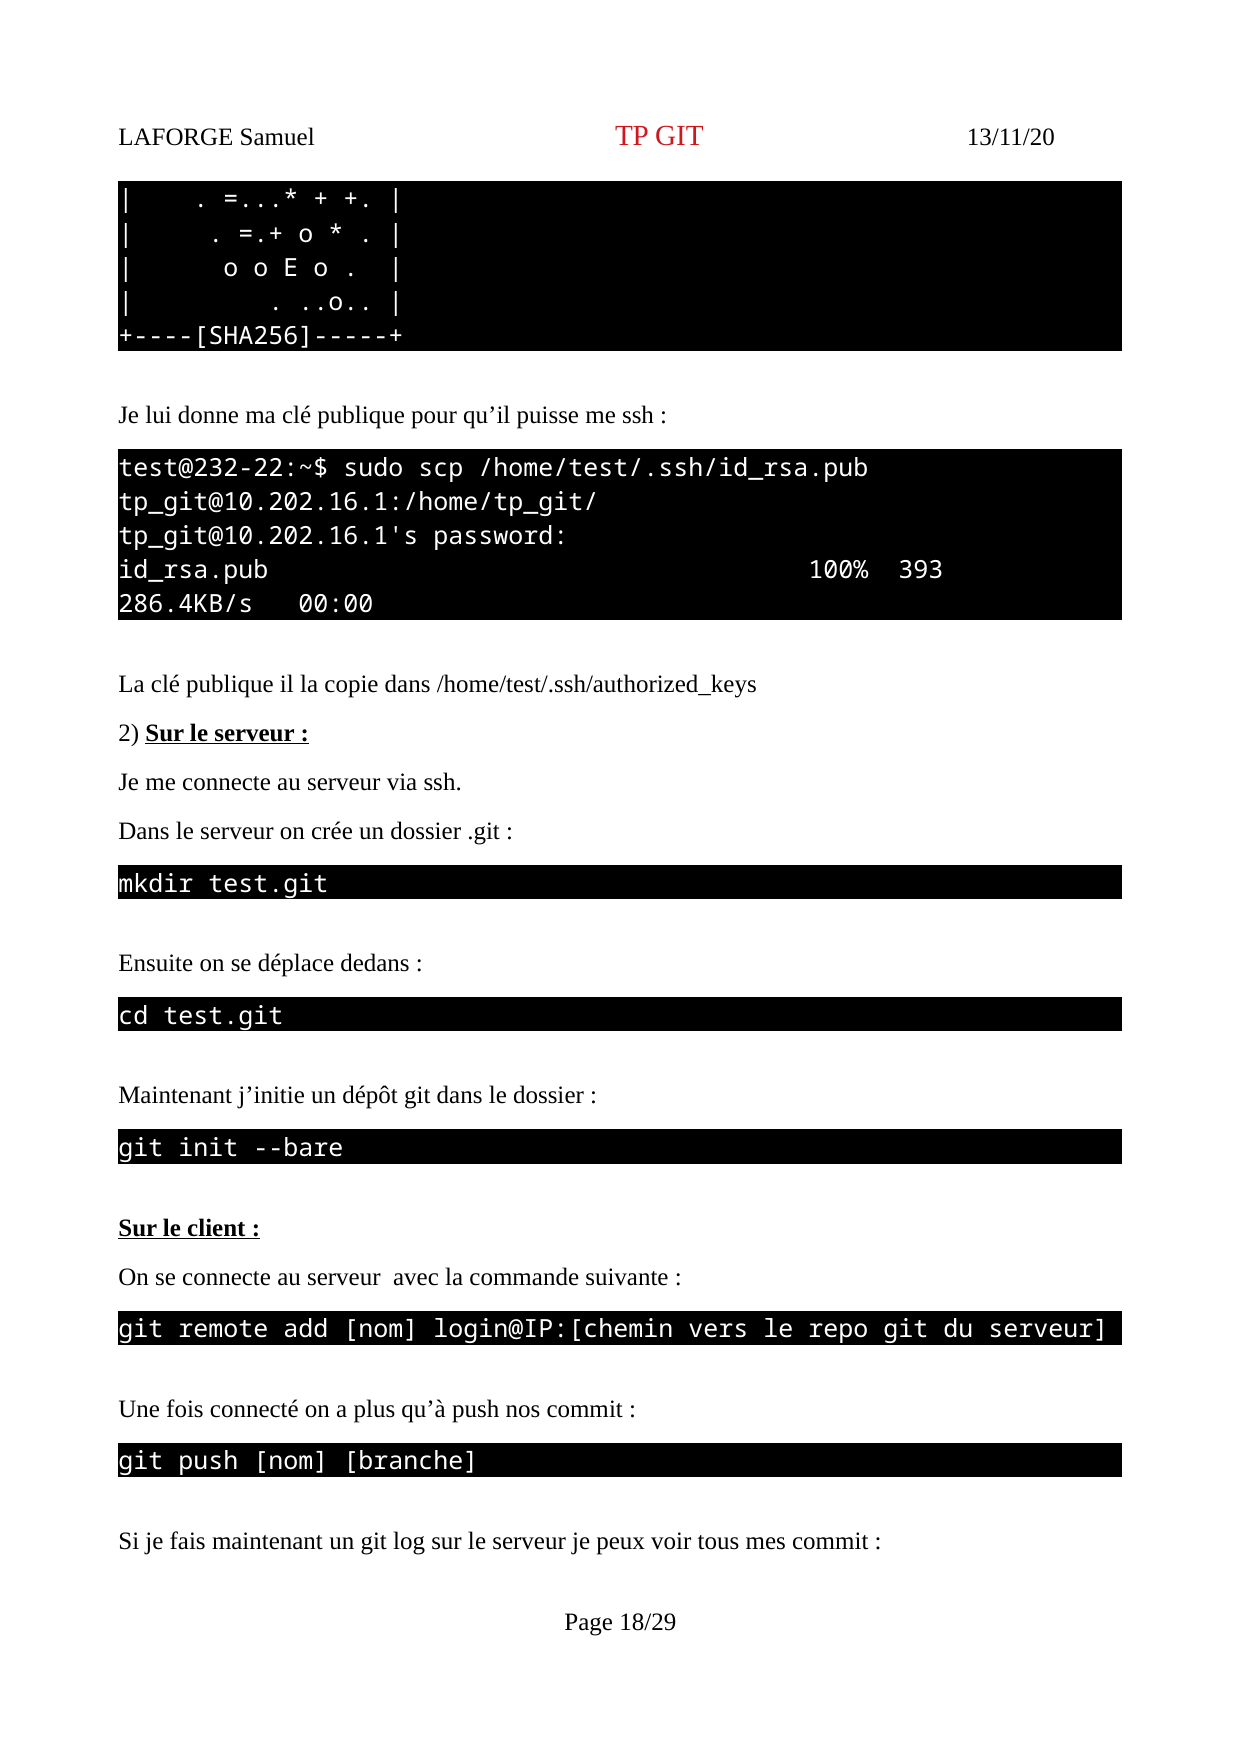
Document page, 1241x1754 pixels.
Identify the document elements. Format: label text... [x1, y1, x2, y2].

text Je me connecte au serveur via ssh. [118, 767, 1122, 796]
text test@232-22:~$ sudo scp /home/test/.ssh/id_rsa.pub tp_git@10.202.16.1:/home/tp_git/ [118, 449, 1122, 518]
text Dans le serveur on crée un dossier .git : [118, 816, 1122, 845]
text mkdir test.git [118, 865, 1122, 899]
text Une fois connecté on a plus qu’à push nos commit : [118, 1394, 1122, 1423]
text tp_git@10.202.16.1's password: [118, 518, 1122, 552]
text +----[SHA256]-----+ [118, 317, 1122, 351]
text git init --bare [118, 1129, 1122, 1164]
text | . =.+ o * . | [118, 215, 1122, 249]
text | o o E o . | [118, 249, 1122, 283]
text La clé publique il la copie dans /home/test/.ssh/authorized_keys [118, 669, 1122, 698]
text 2) Sur le serveur : [118, 718, 1122, 747]
text Je lui donne ma clé publique pour qu’il puisse me ssh : [118, 401, 1122, 429]
text Si je fais maintenant un git log sur le serveur je peux voir tous mes commit : [118, 1526, 1122, 1555]
text git push [nom] [branche] [118, 1443, 1122, 1477]
text Ensuite on se déplace dedans : [118, 948, 1122, 977]
text | . =...* + +. | [118, 181, 1122, 215]
text Maintenant j’initie un dépôt git dans le dossier : [118, 1081, 1122, 1109]
text On se connecte au serveur avec la commande suivante : [118, 1262, 1122, 1291]
text id_rsa.pub 100% 393 286.4KB/s 00:00 [118, 552, 1122, 620]
text cd test.git [118, 997, 1122, 1031]
text | . ..o.. | [118, 283, 1122, 317]
text git remote add [nom] login@IP:[chemin vers le repo git du serveur] [118, 1311, 1122, 1345]
text Sur le client : [118, 1213, 1122, 1241]
